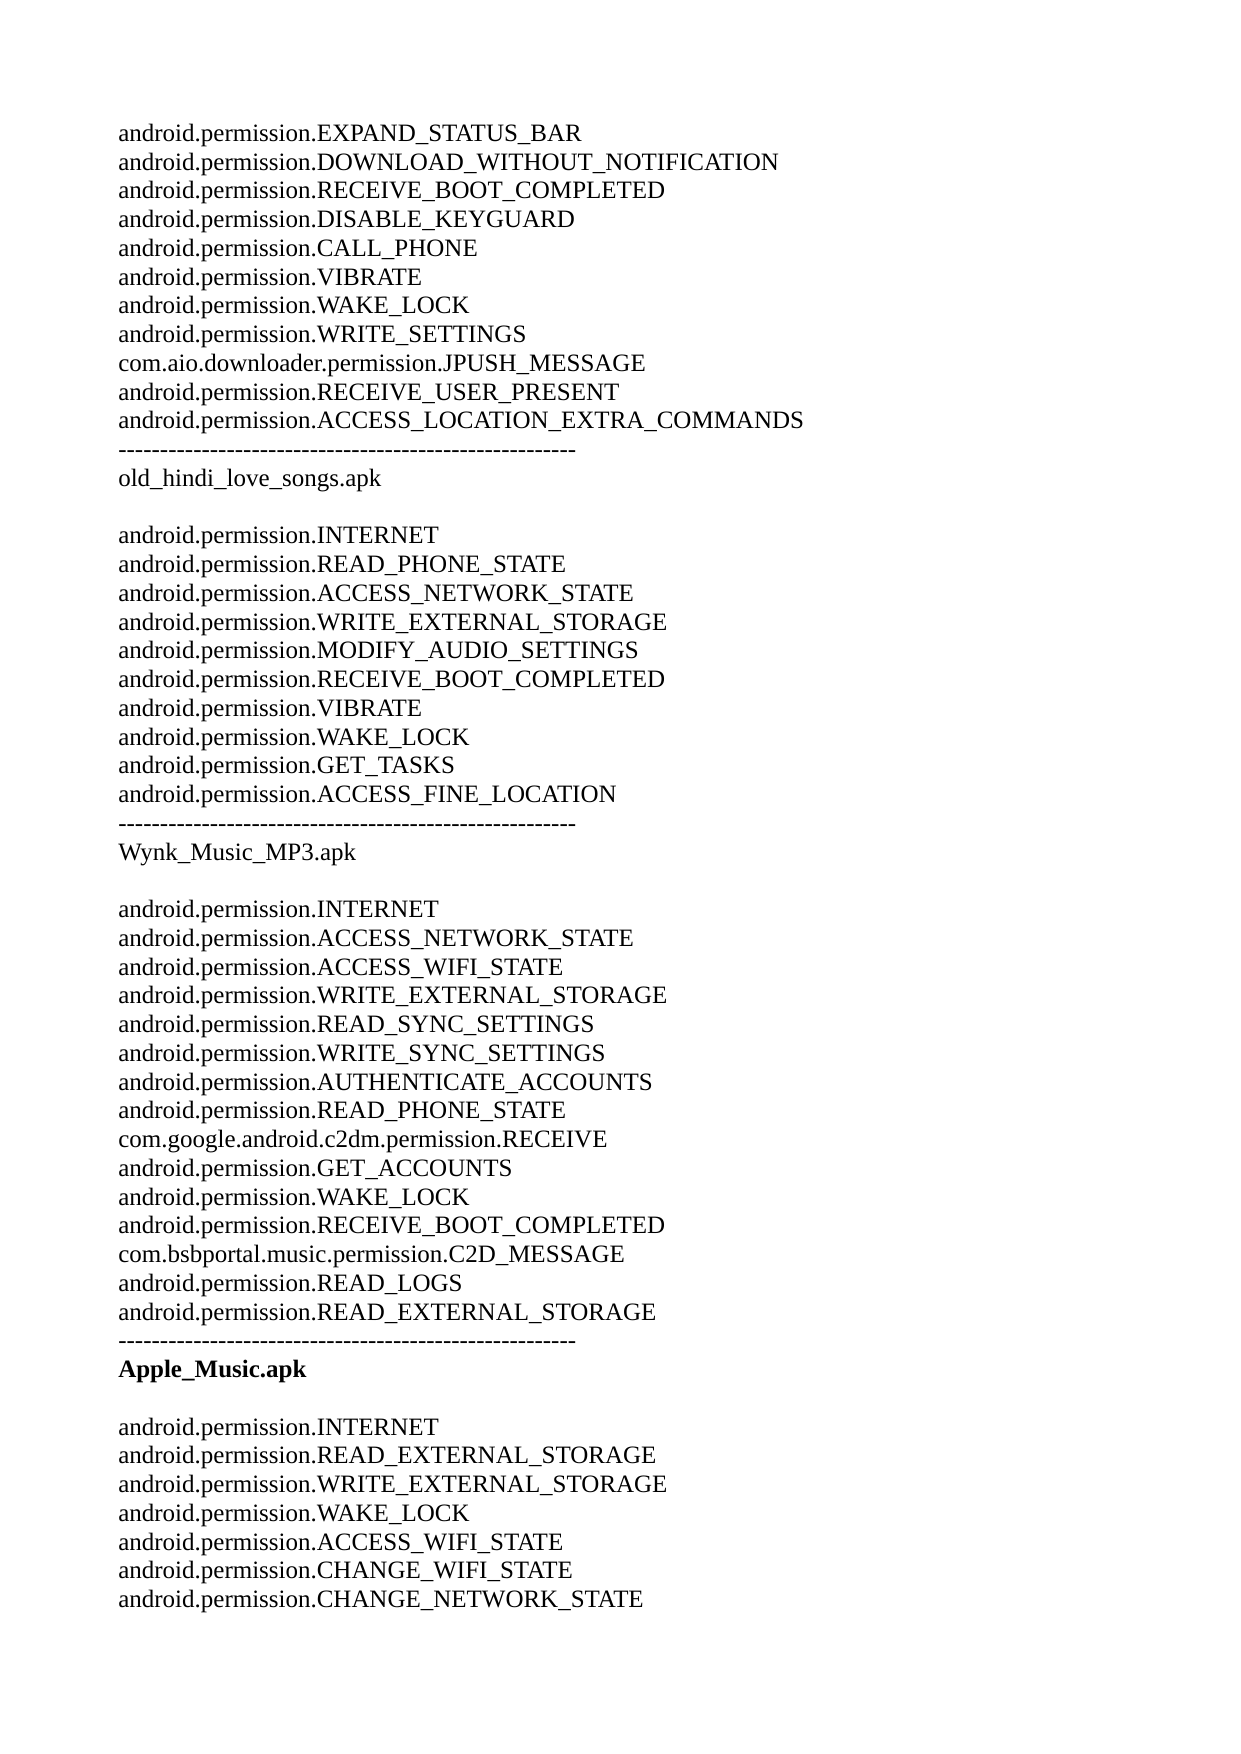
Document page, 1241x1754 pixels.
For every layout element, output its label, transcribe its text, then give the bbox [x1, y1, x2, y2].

text android.permission.INTERNET [118, 521, 1122, 549]
text android.permission.READ_LOGS [118, 1268, 1122, 1297]
text ------------------------------------------------------- [118, 808, 1122, 837]
text android.permission.WAKE_LOCK [118, 722, 1122, 751]
text ------------------------------------------------------- [118, 1326, 1122, 1354]
text android.permission.WRITE_EXTERNAL_STORAGE [118, 1469, 1122, 1498]
text android.permission.GET_TASKS [118, 751, 1122, 779]
text android.permission.WAKE_LOCK [118, 291, 1122, 319]
text android.permission.ACCESS_WIFI_STATE [118, 952, 1122, 981]
text android.permission.RECEIVE_BOOT_COMPLETED [118, 1211, 1122, 1239]
text android.permission.VIBRATE [118, 262, 1122, 291]
text android.permission.RECEIVE_BOOT_COMPLETED [118, 176, 1122, 204]
text android.permission.RECEIVE_USER_PRESENT [118, 377, 1122, 406]
text android.permission.ACCESS_FINE_LOCATION [118, 779, 1122, 808]
text android.permission.ACCESS_NETWORK_STATE [118, 578, 1122, 607]
text android.permission.WRITE_EXTERNAL_STORAGE [118, 981, 1122, 1009]
text ------------------------------------------------------- [118, 434, 1122, 463]
text android.permission.READ_PHONE_STATE [118, 549, 1122, 578]
text android.permission.WRITE_SETTINGS [118, 319, 1122, 348]
text android.permission.DISABLE_KEYGUARD [118, 204, 1122, 233]
text android.permission.ACCESS_LOCATION_EXTRA_COMMANDS [118, 406, 1122, 434]
text old_hindi_love_songs.apk [118, 463, 1122, 492]
text android.permission.WAKE_LOCK [118, 1182, 1122, 1211]
text android.permission.ACCESS_WIFI_STATE [118, 1527, 1122, 1556]
text com.google.android.c2dm.permission.RECEIVE [118, 1124, 1122, 1153]
text android.permission.CHANGE_WIFI_STATE [118, 1556, 1122, 1584]
text com.bsbportal.music.permission.C2D_MESSAGE [118, 1239, 1122, 1268]
text android.permission.AUTHENTICATE_ACCOUNTS [118, 1067, 1122, 1096]
text android.permission.READ_EXTERNAL_STORAGE [118, 1441, 1122, 1469]
text android.permission.VIBRATE [118, 693, 1122, 722]
text Apple_Music.apk [118, 1354, 1122, 1383]
text android.permission.READ_SYNC_SETTINGS [118, 1009, 1122, 1038]
text android.permission.CHANGE_NETWORK_STATE [118, 1584, 1122, 1613]
text android.permission.EXPAND_STATUS_BAR [118, 118, 1122, 147]
text Wynk_Music_MP3.apk [118, 837, 1122, 866]
text android.permission.READ_EXTERNAL_STORAGE [118, 1297, 1122, 1326]
text android.permission.ACCESS_NETWORK_STATE [118, 923, 1122, 952]
text android.permission.MODIFY_AUDIO_SETTINGS [118, 636, 1122, 664]
text com.aio.downloader.permission.JPUSH_MESSAGE [118, 348, 1122, 377]
text android.permission.CALL_PHONE [118, 233, 1122, 262]
text android.permission.DOWNLOAD_WITHOUT_NOTIFICATION [118, 147, 1122, 176]
text android.permission.GET_ACCOUNTS [118, 1153, 1122, 1182]
text android.permission.READ_PHONE_STATE [118, 1096, 1122, 1124]
text android.permission.INTERNET [118, 894, 1122, 923]
text android.permission.WRITE_EXTERNAL_STORAGE [118, 607, 1122, 636]
text android.permission.WAKE_LOCK [118, 1498, 1122, 1527]
text android.permission.WRITE_SYNC_SETTINGS [118, 1038, 1122, 1067]
text android.permission.INTERNET [118, 1412, 1122, 1441]
text android.permission.RECEIVE_BOOT_COMPLETED [118, 664, 1122, 693]
